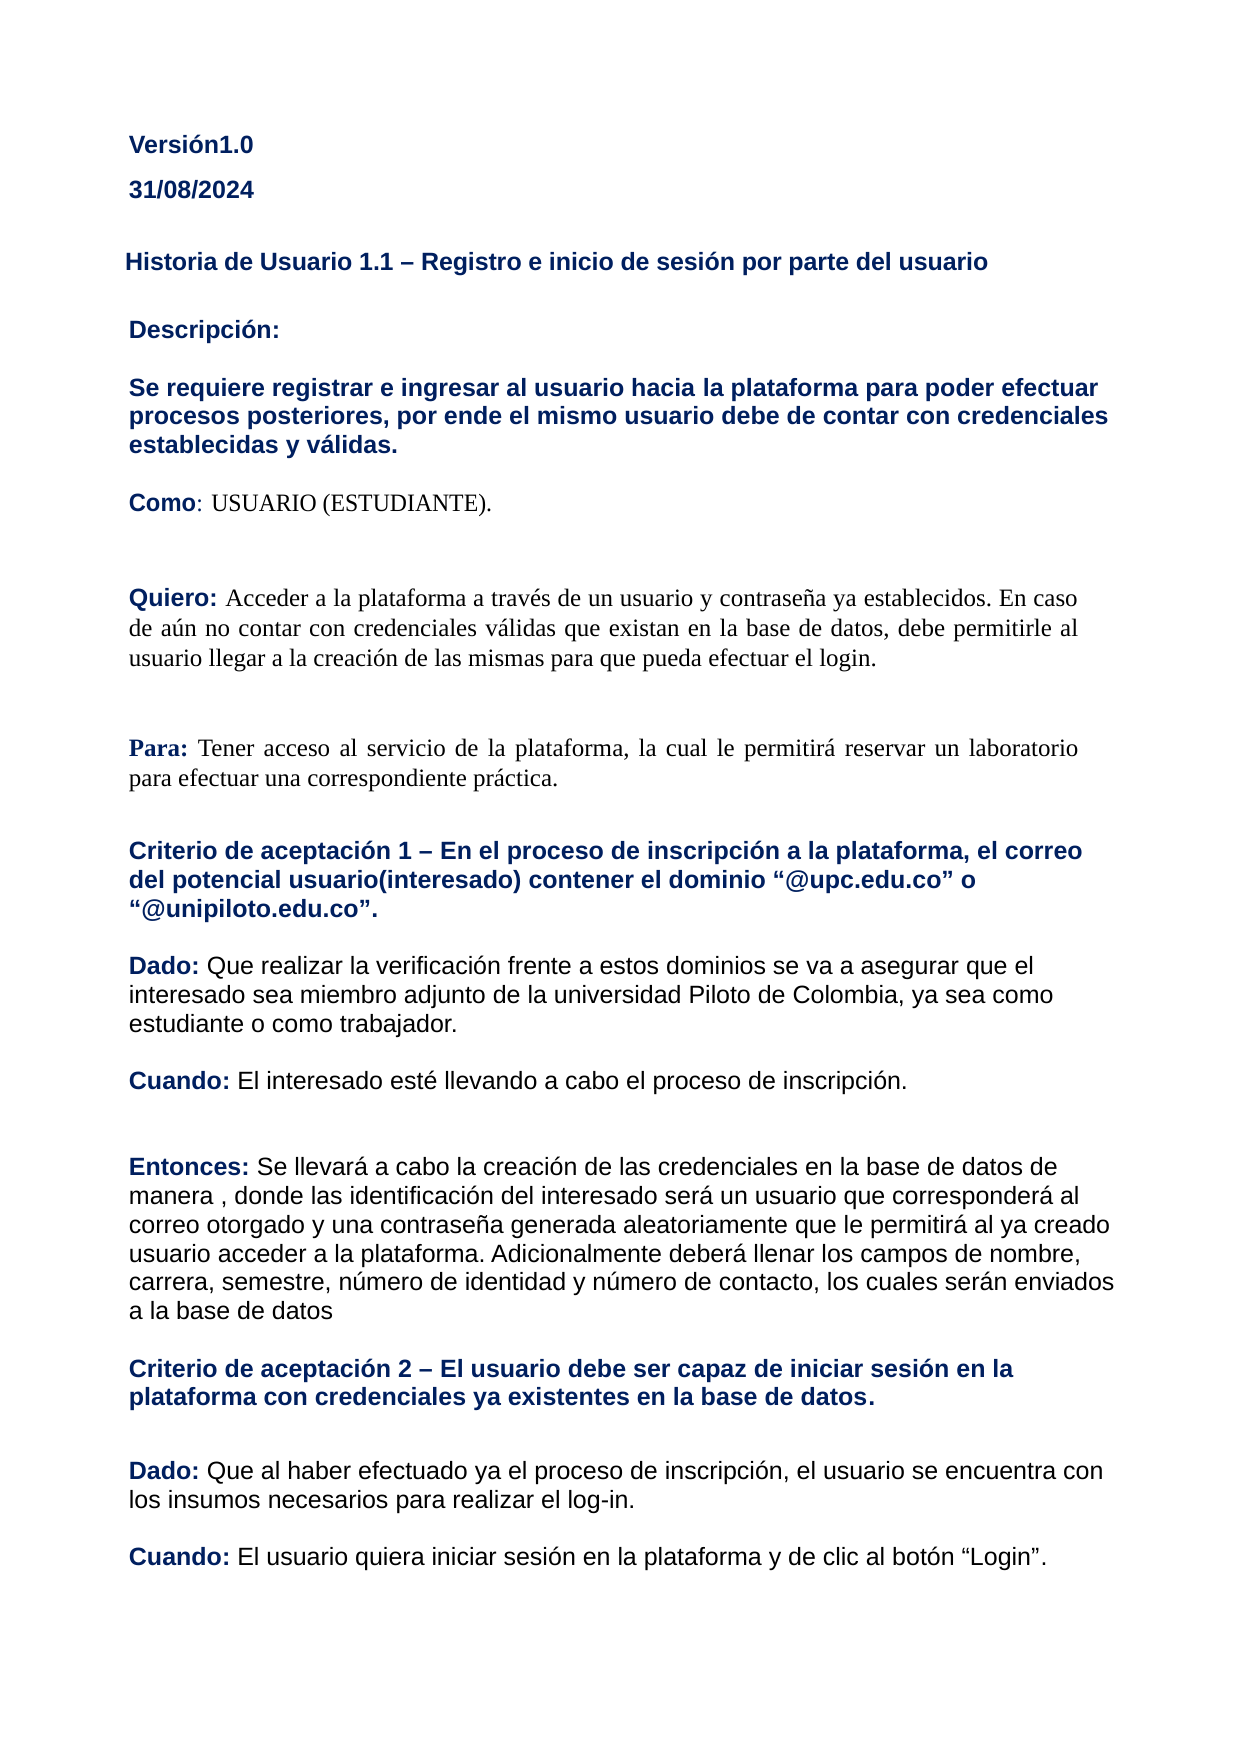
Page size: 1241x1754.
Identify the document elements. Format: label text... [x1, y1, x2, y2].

subtitle Se requiere registrar e ingresar al usuario hacia la plataforma para poder efectuar procesos posteriores, por ende el mismo usuario debe de contar con credenciales establecidas y válidas. [129, 373, 1122, 459]
subtitle Cuando: El interesado esté llevando a cabo el proceso de inscripción. [129, 1066, 1122, 1095]
subtitle Descripción: [129, 315, 1122, 344]
text Quiero: Acceder a la plataforma a través de un usuario y contraseña ya establecidos. En caso de aún no contar con credenciales válidas que existan en la base de datos, debe permitirle al usuario llegar a la creación de las mismas para que pueda efectuar el login. [129, 583, 1080, 672]
subtitle Entonces: Se llevará a cabo la creación de las credenciales en la base de datos de manera , donde las identificación del interesado será un usuario que corresponderá al correo otorgado y una contraseña generada aleatoriamente que le permitirá al ya creado usuario acceder a la plataforma. Adicionalmente deberá llenar los campos de nombre, carrera, semestre, número de identidad y número de contacto, los cuales serán enviados a la base de datos [129, 1152, 1122, 1325]
text Para: Tener acceso al servicio de la plataforma, la cual le permitirá reservar un laboratorio para efectuar una correspondiente práctica. [129, 733, 1080, 791]
text Historia de Usuario 1.1 – Registro e inicio de sesión por parte del usuario [118, 247, 1122, 276]
subtitle Criterio de aceptación 2 – El usuario debe ser capaz de iniciar sesión en la plataforma con credenciales ya existentes en la base de datos. [129, 1354, 1122, 1411]
subtitle Criterio de aceptación 1 – En el proceso de inscripción a la plataforma, el correo del potencial usuario(interesado) contener el dominio “@upc.edu.co” o “@unipiloto.edu.co”. [129, 836, 1122, 922]
subtitle 31/08/2024 [129, 176, 286, 204]
text Como: USUARIO (ESTUDIANTE). [129, 488, 1122, 516]
subtitle Dado: Que realizar la verificación frente a estos dominios se va a asegurar que el interesado sea miembro adjunto de la universidad Piloto de Colombia, ya sea como estudiante o como trabajador. [129, 951, 1122, 1037]
subtitle Dado: Que al haber efectuado ya el proceso de inscripción, el usuario se encuentra con los insumos necesarios para realizar el log-in. [129, 1456, 1122, 1513]
subtitle Versión1.0 [129, 129, 286, 158]
subtitle Cuando: El usuario quiera iniciar sesión en la plataforma y de clic al botón “Login”. [129, 1542, 1122, 1571]
